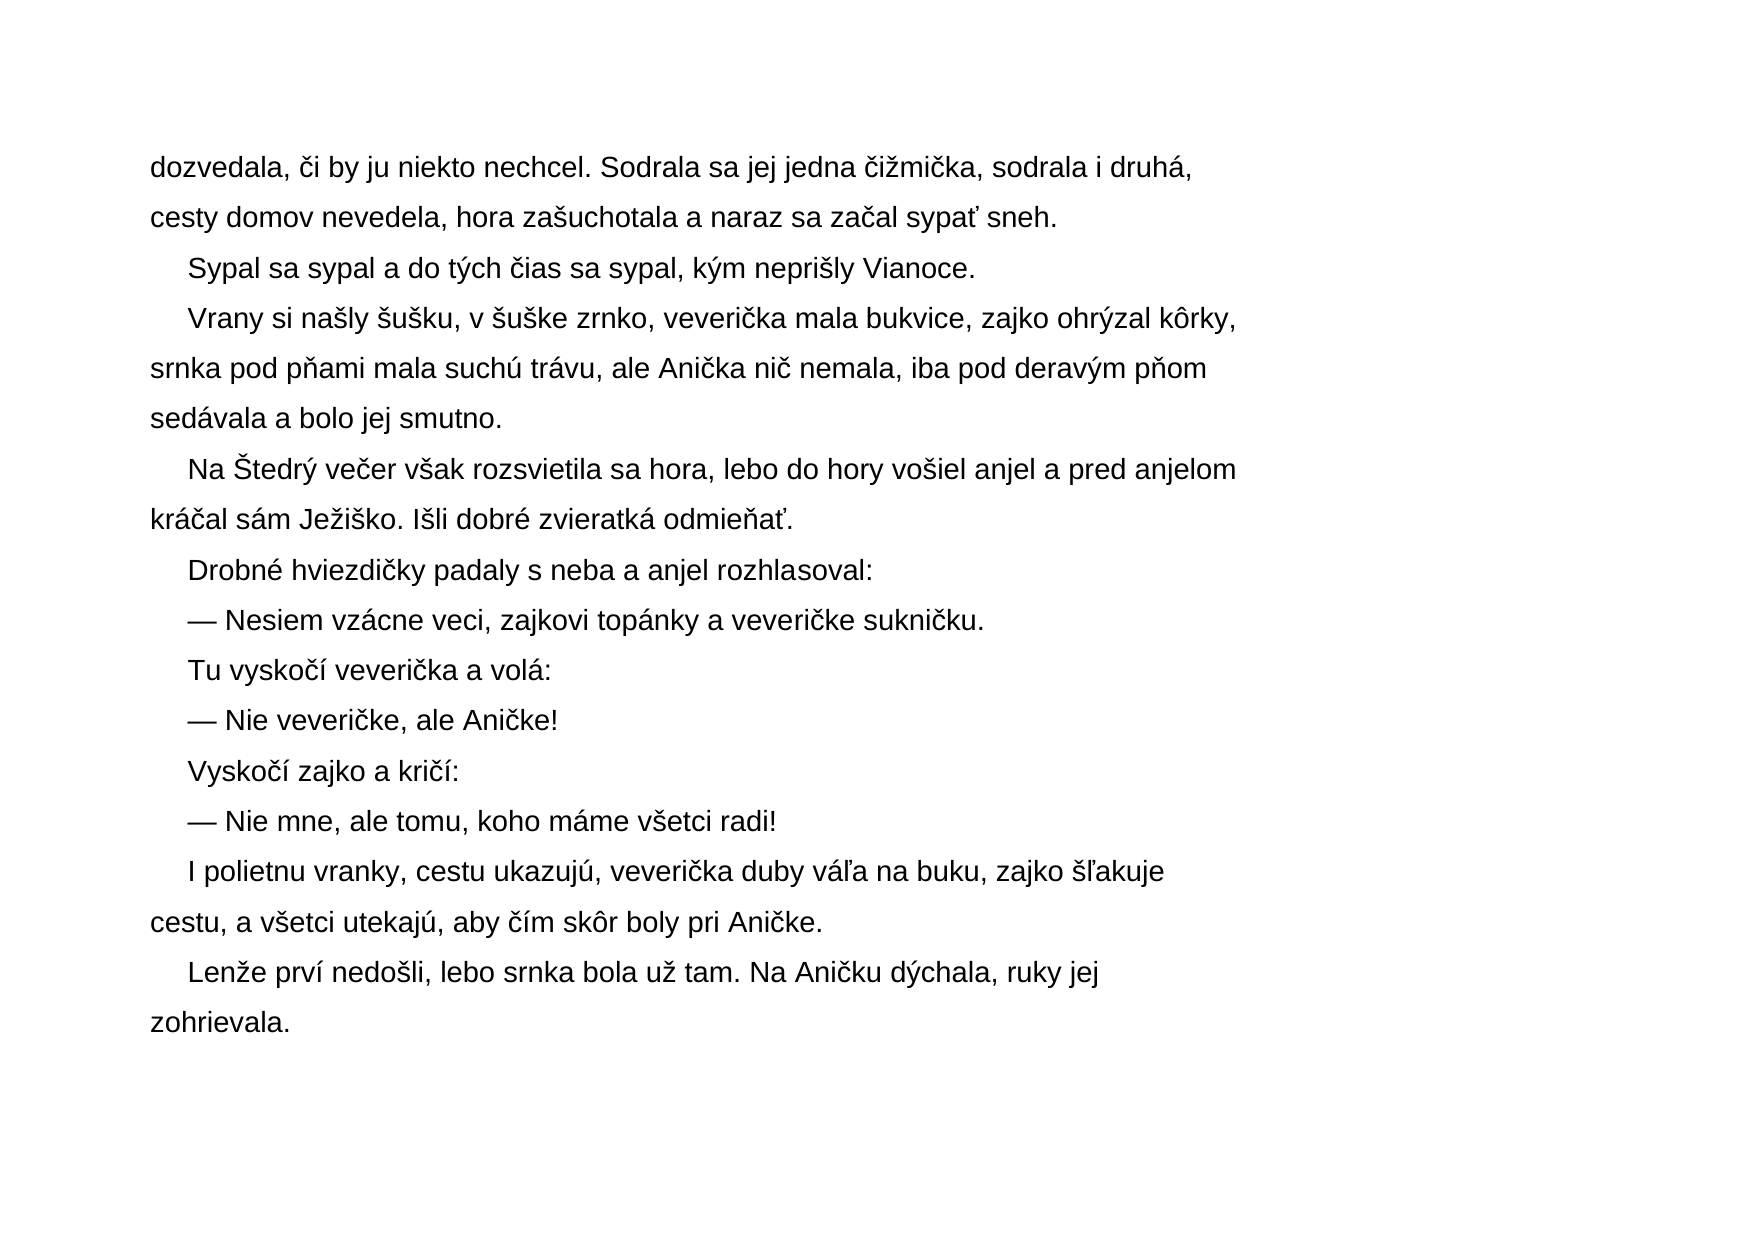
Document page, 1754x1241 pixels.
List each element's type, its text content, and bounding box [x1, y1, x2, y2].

text Drobné hviezdičky padaly s neba a anjel rozhla­soval: [150, 552, 1243, 586]
text Na Štedrý večer však rozsvietila sa hora, lebo do hory vošiel anjel a pred anjelom kráčal sám Ježiško. Išli dobré zvieratká odmieňať. [150, 452, 1243, 536]
text I polietnu vranky, cestu ukazujú, veverička duby váľa na buku, zajko šľakuje cestu, a všetci utekajú, aby čím skôr boly pri Aničke. [150, 854, 1243, 938]
text Sypal sa sypal a do tých čias sa sypal, kým neprišly Vianoce. [150, 251, 1243, 284]
text Vrany si našly šušku, v šuške zrnko, veverička mala bukvice, zajko ohrýzal kôrky, srnka pod pňami mala suchú trávu, ale Anička nič nemala, iba pod deravým pňom sedávala a bolo jej smutno. [150, 301, 1243, 435]
text — Nie veveričke, ale Aničke! [150, 703, 1243, 737]
text dozvedala, či by ju niekto nechcel. Sodrala sa jej jedna čižmička, sodrala i druhá, cesty domov nevedela, hora zašuchotala a naraz sa začal sypať sneh. [150, 150, 1243, 234]
text — Nesiem vzácne veci, zajkovi topánky a veve­ričke sukničku. [150, 603, 1243, 636]
text Tu vyskočí veverička a volá: [150, 653, 1243, 687]
text Lenže prví nedošli, lebo srnka bola už tam. Na Aničku dýchala, ruky jej zohrievala. [150, 955, 1243, 1039]
text — Nie mne, ale tomu, koho máme všetci radi! [150, 804, 1243, 838]
text Vyskočí zajko a kričí: [150, 754, 1243, 787]
